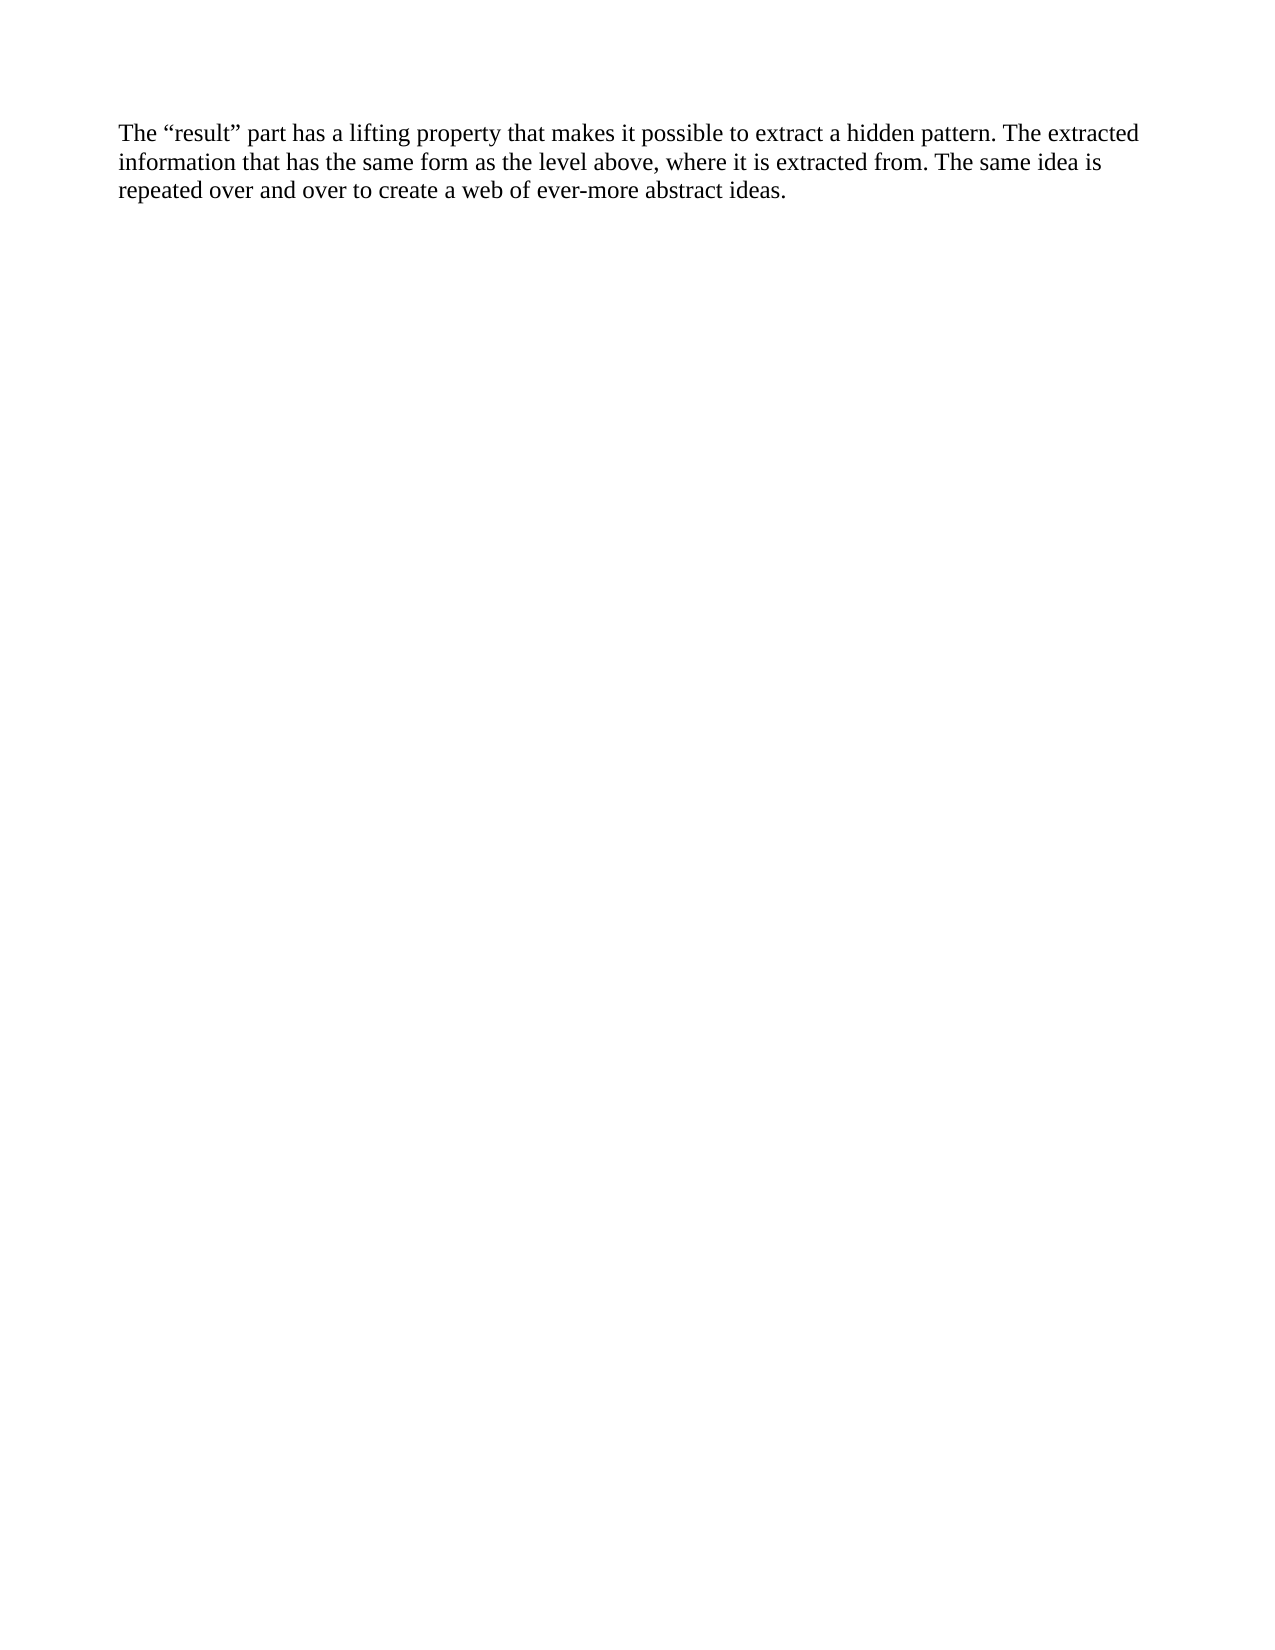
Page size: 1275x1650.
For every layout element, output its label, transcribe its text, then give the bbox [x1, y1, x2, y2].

text The “result” part has a lifting property that makes it possible to extract a hidden pattern. The extracted information that has the same form as the level above, where it is extracted from. The same idea is repeated over and over to create a web of ever-more abstract ideas. [118, 118, 1157, 204]
